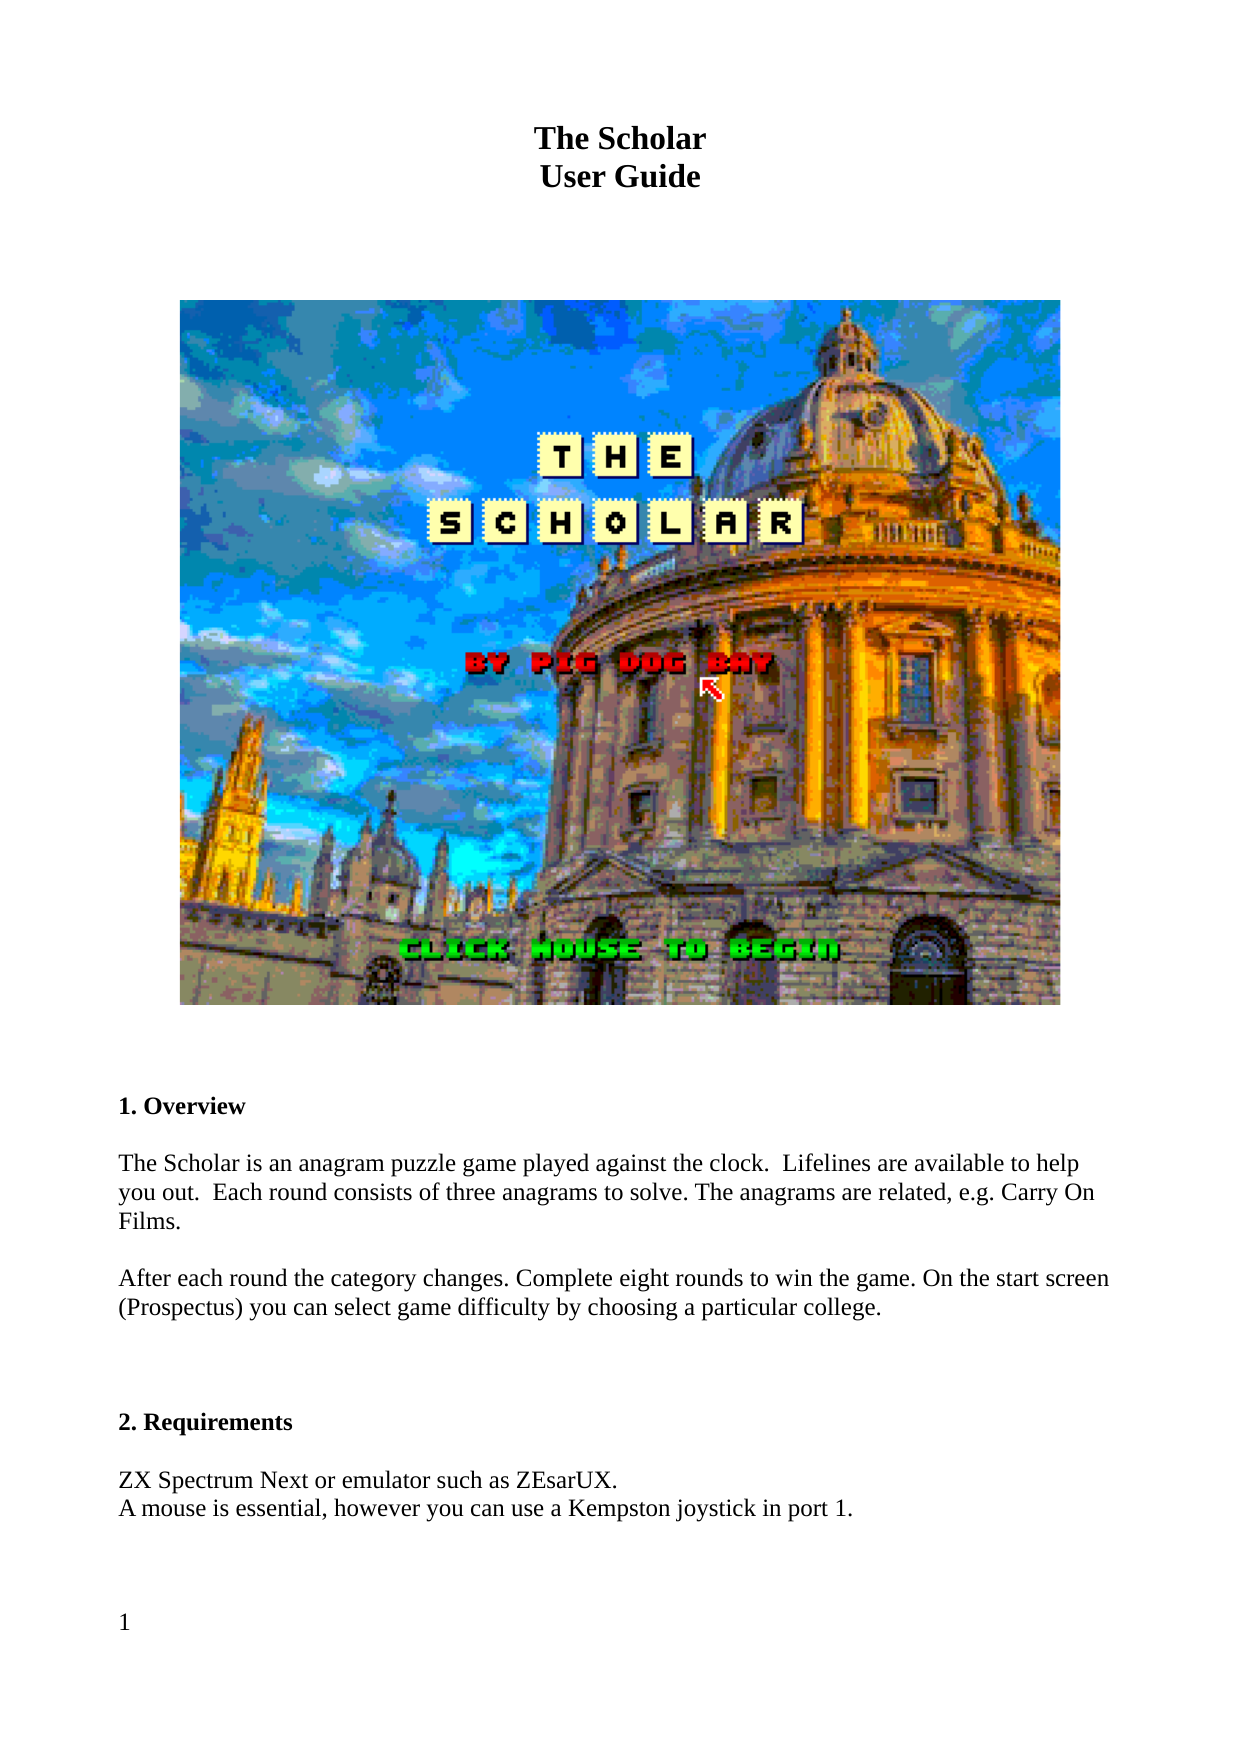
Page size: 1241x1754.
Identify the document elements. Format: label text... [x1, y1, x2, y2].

text ZX Spectrum Next or emulator such as ZEsarUX. [118, 1465, 1122, 1493]
text A mouse is essential, however you can use a Kempston joystick in port 1. [118, 1493, 1122, 1522]
picture [1027, 303, 1041, 318]
picture [1018, 306, 1061, 354]
picture [431, 300, 442, 304]
picture [179, 300, 1061, 1005]
text After each round the category changes. Complete eight rounds to win the game. On the start screen (Prospectus) you can select game difficulty by choosing a particular college. [118, 1263, 1122, 1321]
text 2. Requirements [118, 1407, 1122, 1436]
picture [871, 300, 880, 307]
text User Guide [118, 156, 1122, 195]
text 1. Overview [118, 1091, 1122, 1120]
text The Scholar [118, 118, 1122, 156]
picture [417, 354, 421, 364]
text The Scholar is an anagram puzzle game played against the clock. Lifelines are available to help you out. Each round consists of three anagrams to solve. The anagrams are related, e.g. Carry On Films. [118, 1148, 1122, 1235]
picture [1016, 345, 1021, 354]
picture [390, 328, 401, 338]
